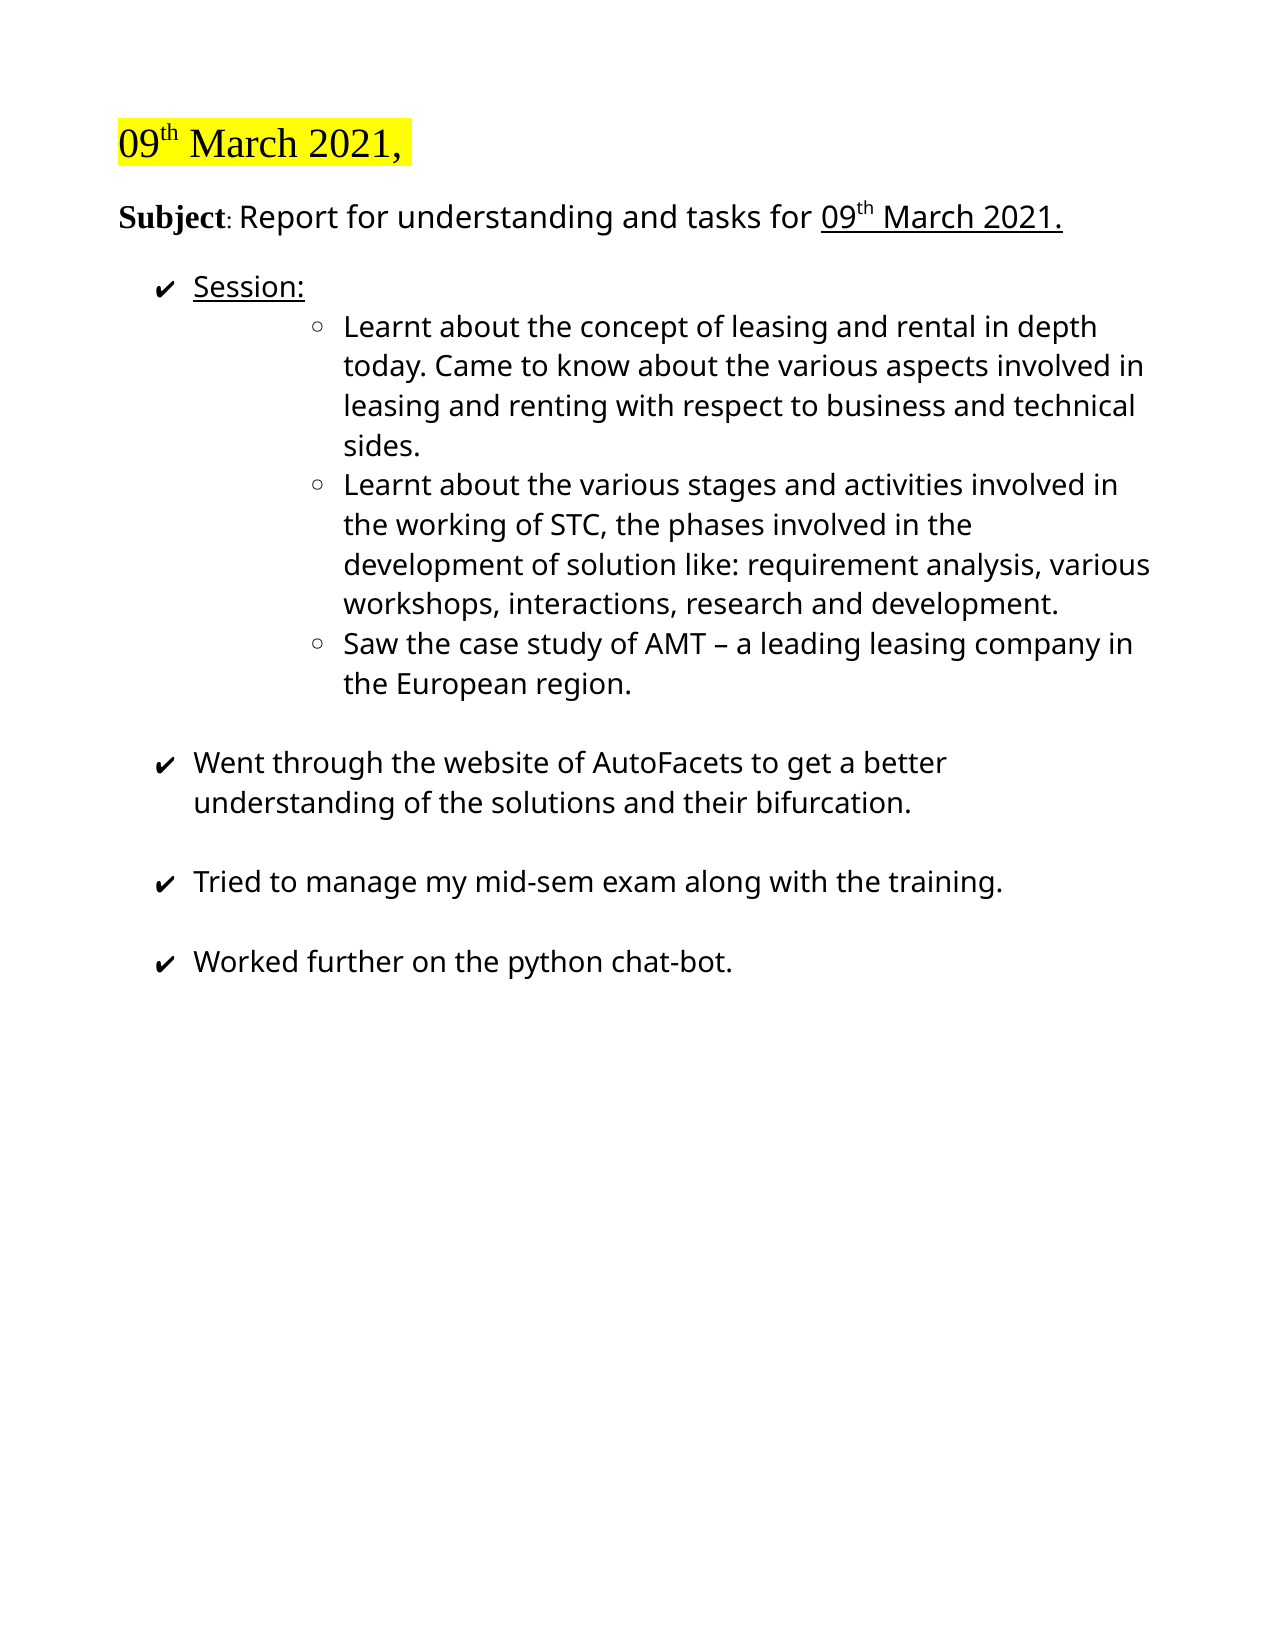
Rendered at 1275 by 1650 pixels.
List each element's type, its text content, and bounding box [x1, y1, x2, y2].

list Tried to manage my mid-sem exam along with the training. [156, 861, 1157, 901]
list Session: [156, 266, 1157, 306]
list Went through the website of AutoFacets to get a better understanding of the solutions and their bifurcation. [156, 742, 1157, 822]
text Subject: Report for understanding and tasks for 09th March 2021. [118, 195, 1157, 237]
list Saw the case study of AMT – a leading leasing company in the European region. [306, 623, 1157, 703]
list Worked further on the python chat-bot. [156, 941, 1157, 981]
text 09th March 2021, [118, 118, 1157, 166]
list Learnt about the various stages and activities involved in the working of STC, the phases involved in the development of solution like: requirement analysis, various workshops, interactions, research and development. [306, 464, 1157, 623]
list Learnt about the concept of leasing and rental in depth today. Came to know about the various aspects involved in leasing and renting with respect to business and technical sides. [306, 306, 1157, 464]
